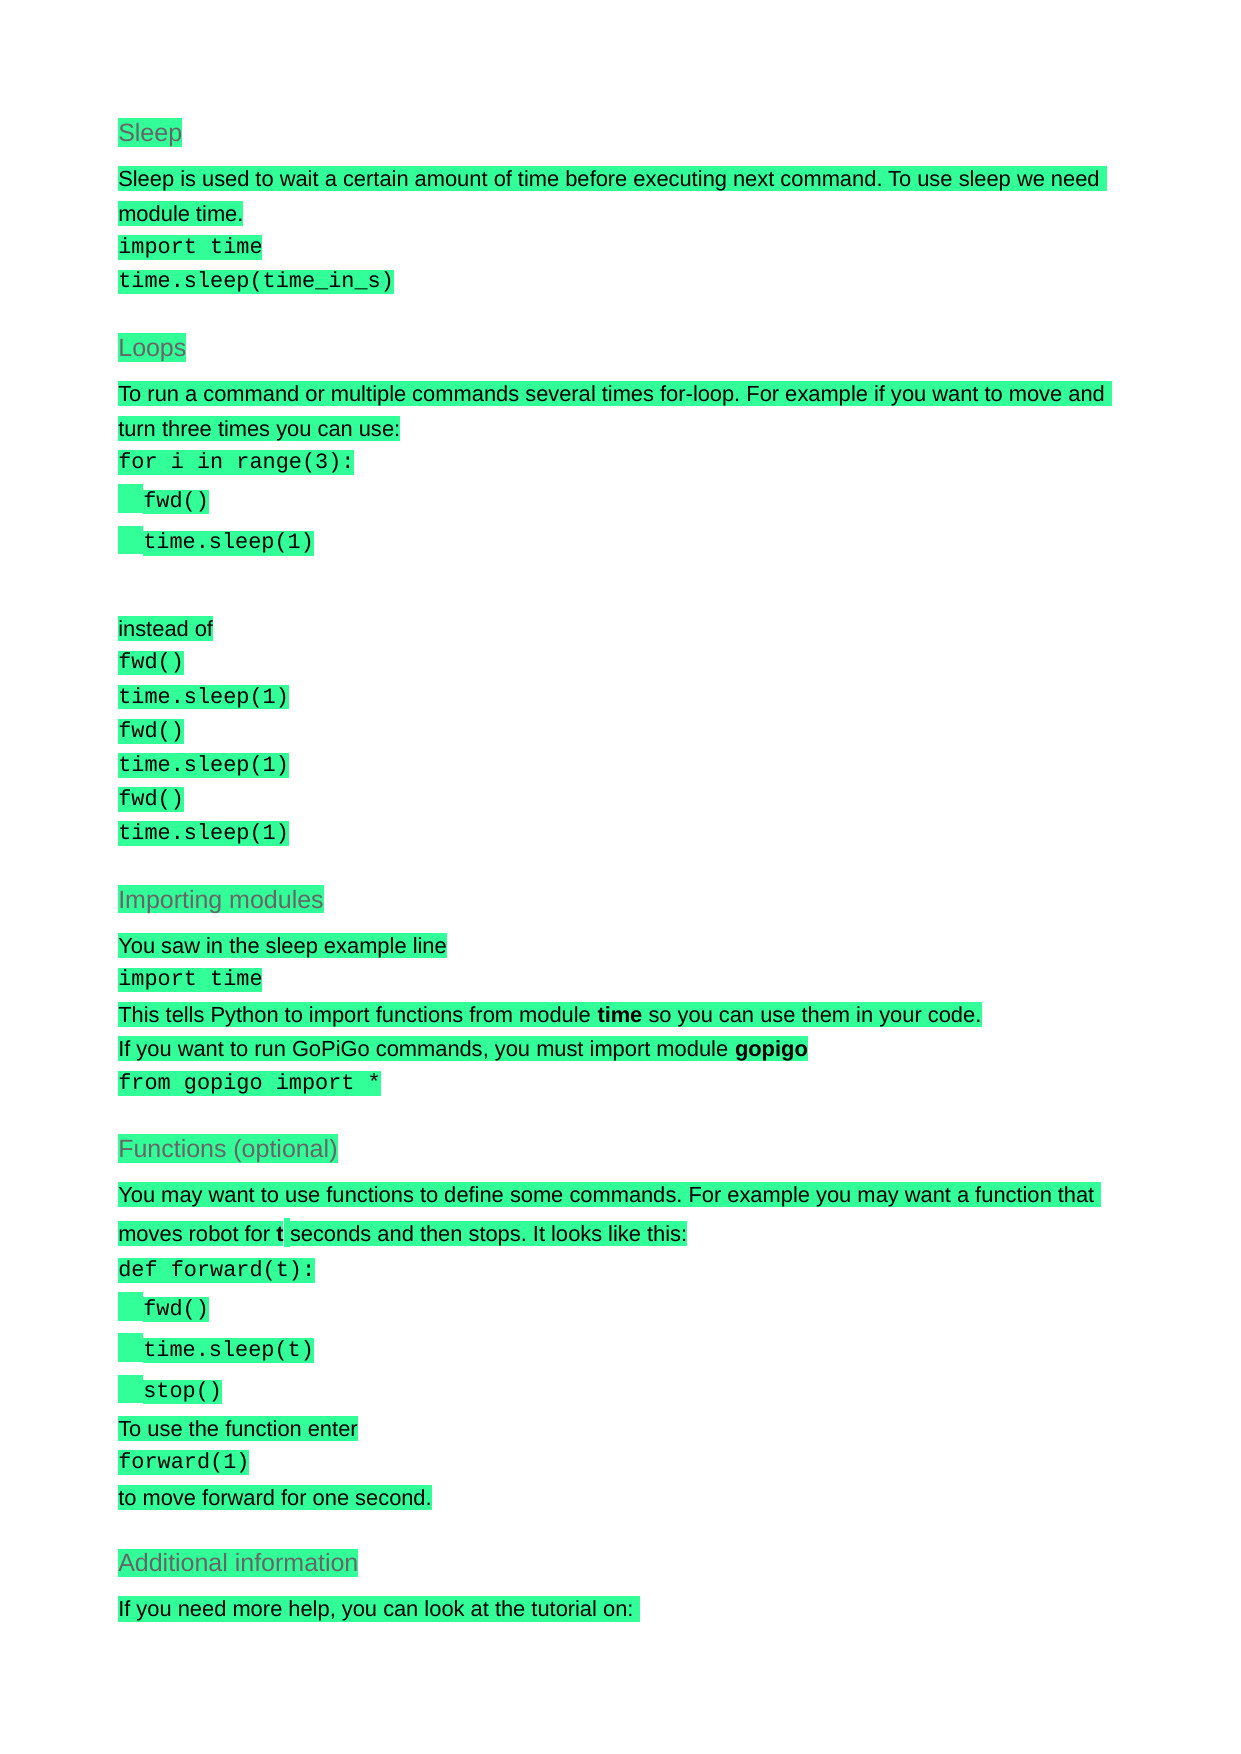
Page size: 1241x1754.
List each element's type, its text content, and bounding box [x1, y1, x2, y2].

text This tells Python to import functions from module time so you can use them in your code. [118, 1002, 1122, 1027]
text Sleep is used to wait a certain amount of time before executing next command. To use sleep we need module time. [118, 166, 1122, 226]
text to move forward for one second. [118, 1484, 1122, 1510]
text time.sleep(1) [118, 821, 1122, 846]
text To use the function enter [118, 1416, 1122, 1441]
text forward(1) [118, 1450, 1122, 1475]
text You may want to use functions to define some commands. For example you may want a function that moves robot for t seconds and then stops. It looks like this: [118, 1182, 1122, 1247]
text If you want to run GoPiGo commands, you must import module gopigo [118, 1036, 1122, 1061]
text from gopigo import * [118, 1071, 1122, 1096]
text instead of [118, 616, 1122, 641]
subtitle Functions (optional) [118, 1134, 1122, 1163]
text time.sleep(t) [118, 1333, 1122, 1363]
text import time [118, 967, 1122, 992]
subtitle Importing modules [118, 885, 1122, 913]
subtitle Loops [118, 333, 1122, 362]
text time.sleep(1) [118, 526, 1122, 556]
text To run a command or multiple commands several times for-loop. For example if you want to move and turn three times you can use: [118, 381, 1122, 441]
text You saw in the sleep example line [118, 933, 1122, 958]
subtitle Additional information [118, 1548, 1122, 1577]
subtitle Sleep [118, 118, 1122, 147]
text fwd() [118, 719, 1122, 744]
text def forward(t): [118, 1258, 1122, 1283]
text time.sleep(1) [118, 753, 1122, 778]
text fwd() [118, 651, 1122, 675]
text for i in range(3): [118, 450, 1122, 475]
text fwd() [118, 787, 1122, 812]
text If you need more help, you can look at the tutorial on: [118, 1596, 1122, 1622]
text stop() [118, 1374, 1122, 1404]
text fwd() [118, 1292, 1122, 1322]
text import time [118, 235, 1122, 260]
text time.sleep(time_in_s) [118, 269, 1122, 294]
text time.sleep(1) [118, 685, 1122, 709]
text fwd() [118, 484, 1122, 514]
